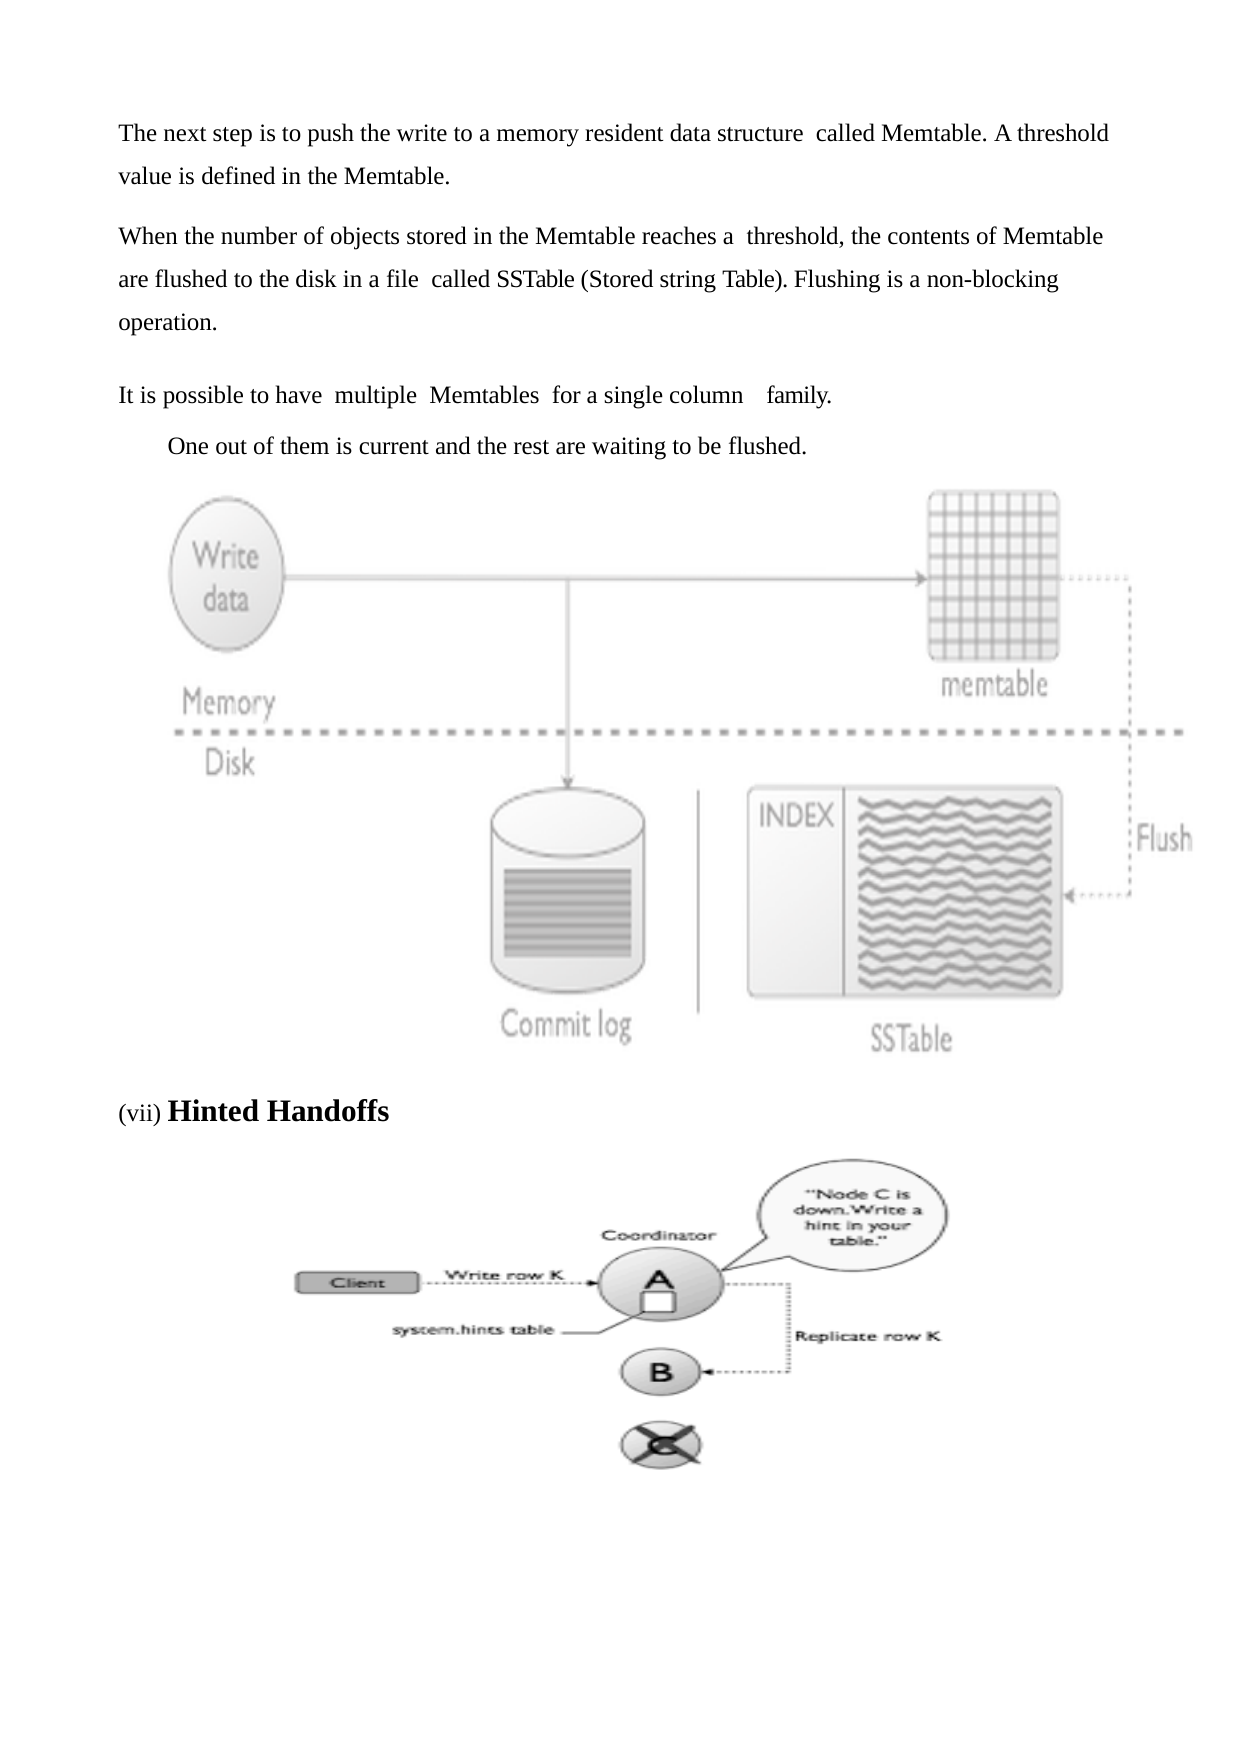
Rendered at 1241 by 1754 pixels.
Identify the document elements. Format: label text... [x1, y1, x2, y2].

text When the number of objects stored in the Memtable reaches a threshold, the contents of Memtable are flushed to the disk in a file called SSTable (Stored string Table). Flushing is a non-blocking operation. [118, 221, 1121, 336]
text One out of them is current and the rest are waiting to be flushed. [167, 431, 1121, 460]
text (vii) Hinted Handoffs [118, 1092, 1122, 1128]
text It is possible to have multiple Memtables for a single column family. [118, 380, 1121, 409]
text The next step is to push the write to a memory resident data structure called Memtable. A threshold value is defined in the Memtable. [118, 118, 1121, 190]
